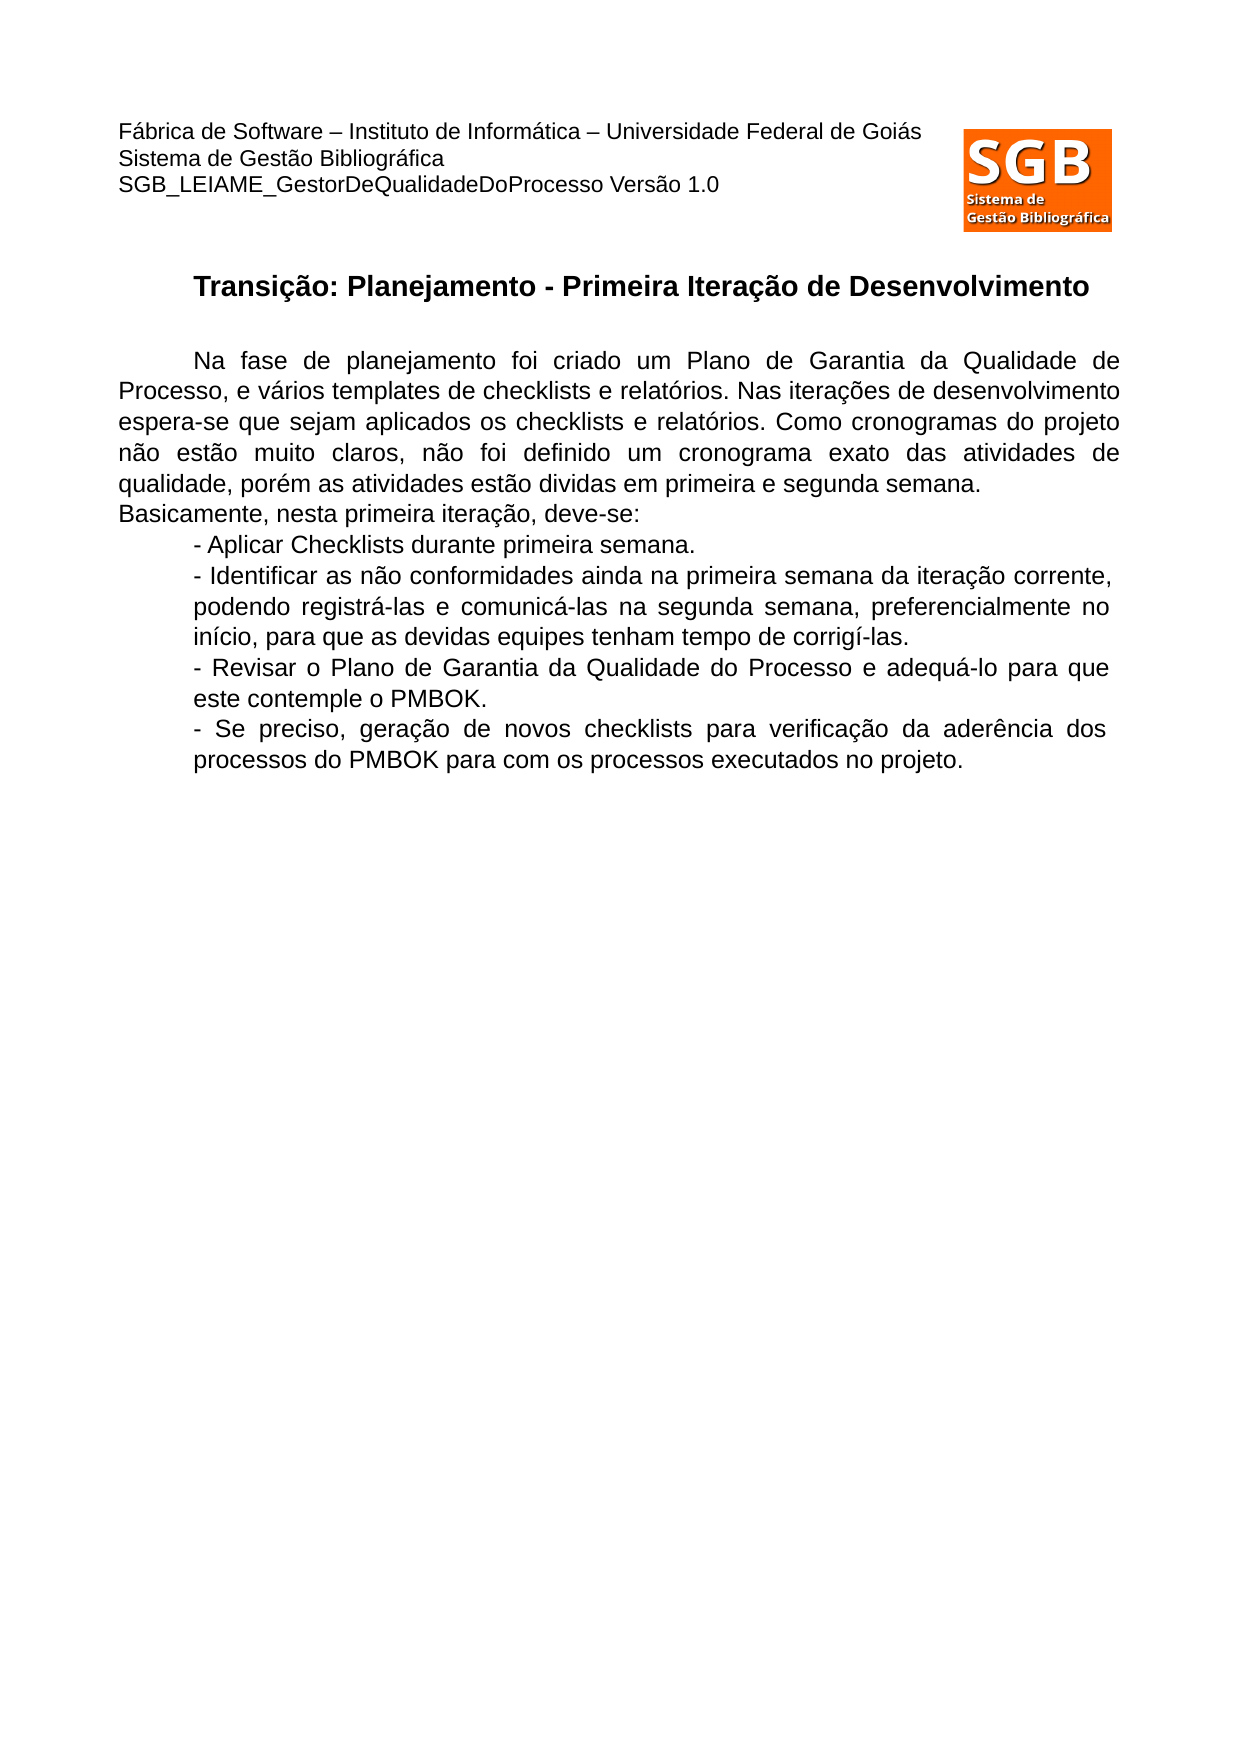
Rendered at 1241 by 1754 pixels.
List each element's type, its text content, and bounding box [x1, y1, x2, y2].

text - Revisar o Plano de Garantia da Qualidade do Processo e adequá-lo para que este contemple o PMBOK. [118, 653, 1122, 712]
text - Identificar as não conformidades ainda na primeira semana da iteração corrente, podendo registrá-las e comunicá-las na segunda semana, preferencialmente no início, para que as devidas equipes tenham tempo de corrigí-las. [118, 561, 1122, 651]
text - Aplicar Checklists durante primeira semana. [118, 530, 1122, 559]
subtitle Transição: Planejamento - Primeira Iteração de Desenvolvimento [118, 269, 1122, 303]
text Basicamente, nesta primeira iteração, deve-se: [118, 499, 1122, 528]
picture [963, 129, 1112, 232]
text Na fase de planejamento foi criado um Plano de Garantia da Qualidade de Processo, e vários templates de checklists e relatórios. Nas iterações de desenvolvimento espera-se que sejam aplicados os checklists e relatórios. Como cronogramas do projeto não estão muito claros, não foi definido um cronograma exato das atividades de qualidade, porém as atividades estão dividas em primeira e segunda semana. [118, 346, 1122, 497]
text - Se preciso, geração de novos checklists para verificação da aderência dos processos do PMBOK para com os processos executados no projeto. [118, 714, 1122, 774]
